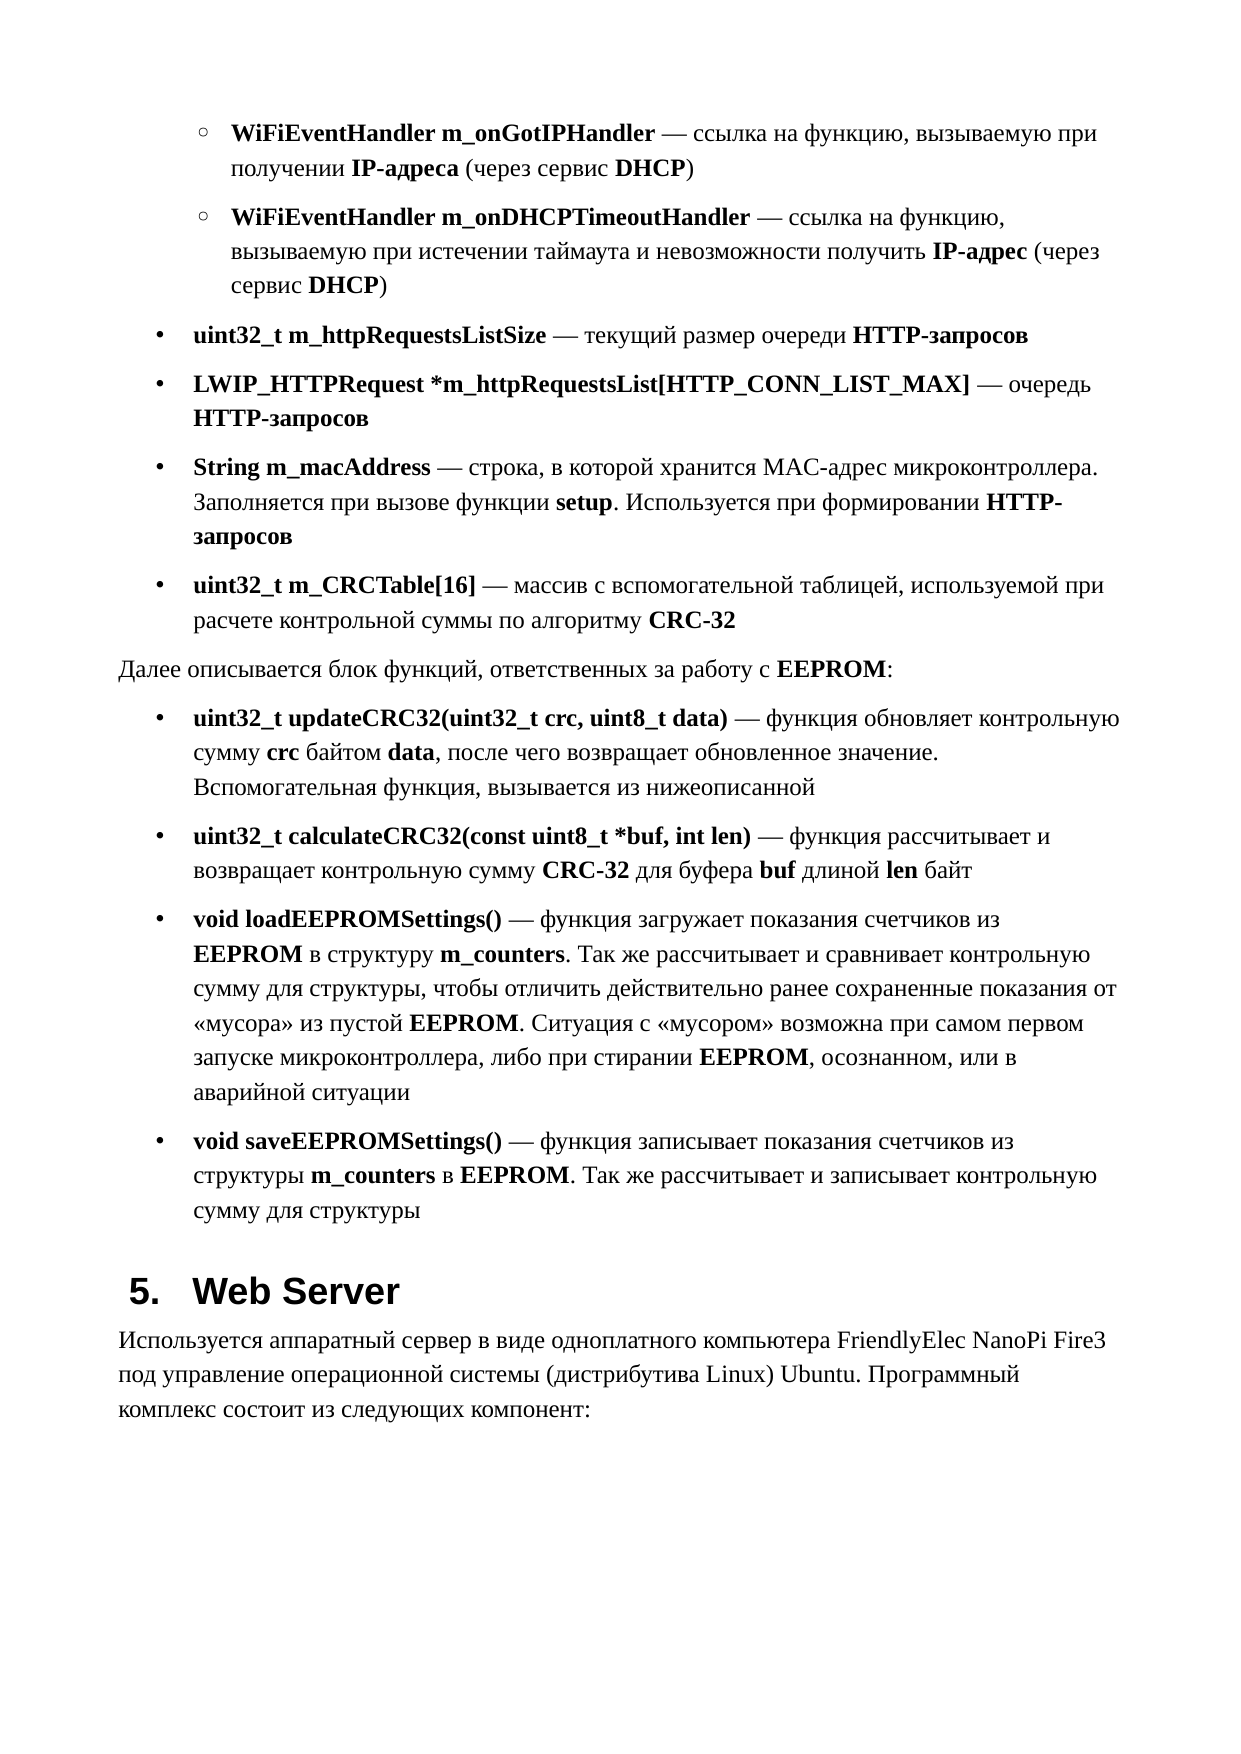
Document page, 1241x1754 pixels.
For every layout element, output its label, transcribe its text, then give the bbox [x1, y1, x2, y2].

text Используется аппаратный сервер в виде одноплатного компьютера FriendlyElec NanoPi Fire3 под управление операционной системы (дистрибутива Linux) Ubuntu. Программный комплекс состоит из следующих компонент: [118, 1325, 1122, 1423]
subtitle Web Server [118, 1269, 1122, 1313]
list WiFiEventHandler m_onDHCPTimeoutHandler — ссылка на функцию, вызываемую при истечении таймаута и невозможности получить IP-адрес (через сервис DHCP) [193, 202, 1122, 299]
list uint32_t m_httpRequestsListSize — текущий размер очереди HTTP-запросов [156, 320, 1122, 348]
list LWIP_HTTPRequest *m_httpRequestsList[HTTP_CONN_LIST_MAX] — очередь HTTP-запросов [156, 369, 1122, 432]
list WiFiEventHandler m_onGotIPHandler — ссылка на функцию, вызываемую при получении IP-адреса (через сервис DHCP) [193, 118, 1122, 181]
list uint32_t calculateCRC32(const uint8_t *buf, int len) — функция рассчитывает и возвращает контрольную сумму CRC-32 для буфера buf длиной len байт [156, 821, 1122, 884]
list uint32_t m_CRCTable[16] — массив с вспомогательной таблицей, используемой при расчете контрольной суммы по алгоритму CRC-32 [156, 570, 1122, 633]
list void saveEEPROMSettings() — функция записывает показания счетчиков из структуры m_counters в EEPROM. Так же рассчитывает и записывает контрольную сумму для структуры [156, 1126, 1122, 1224]
text Далее описывается блок функций, ответственных за работу с EEPROM: [118, 654, 1122, 683]
list void loadEEPROMSettings() — функция загружает показания счетчиков из EEPROM в структуру m_counters. Так же рассчитывает и сравнивает контрольную сумму для структуры, чтобы отличить действительно ранее сохраненные показания от «мусора» из пустой EEPROM. Ситуация с «мусором» возможна при самом первом запуске микроконтроллера, либо при стирании EEPROM, осознанном, или в аварийной ситуации [156, 904, 1122, 1106]
list uint32_t updateCRC32(uint32_t crc, uint8_t data) — функция обновляет контрольную сумму crc байтом data, после чего возвращает обновленное значение. Вспомогательная функция, вызывается из нижеописанной [156, 703, 1122, 801]
list String m_macAddress — строка, в которой хранится MAC-адрес микроконтроллера. Заполняется при вызове функции setup. Используется при формировании HTTP-запросов [156, 452, 1122, 550]
